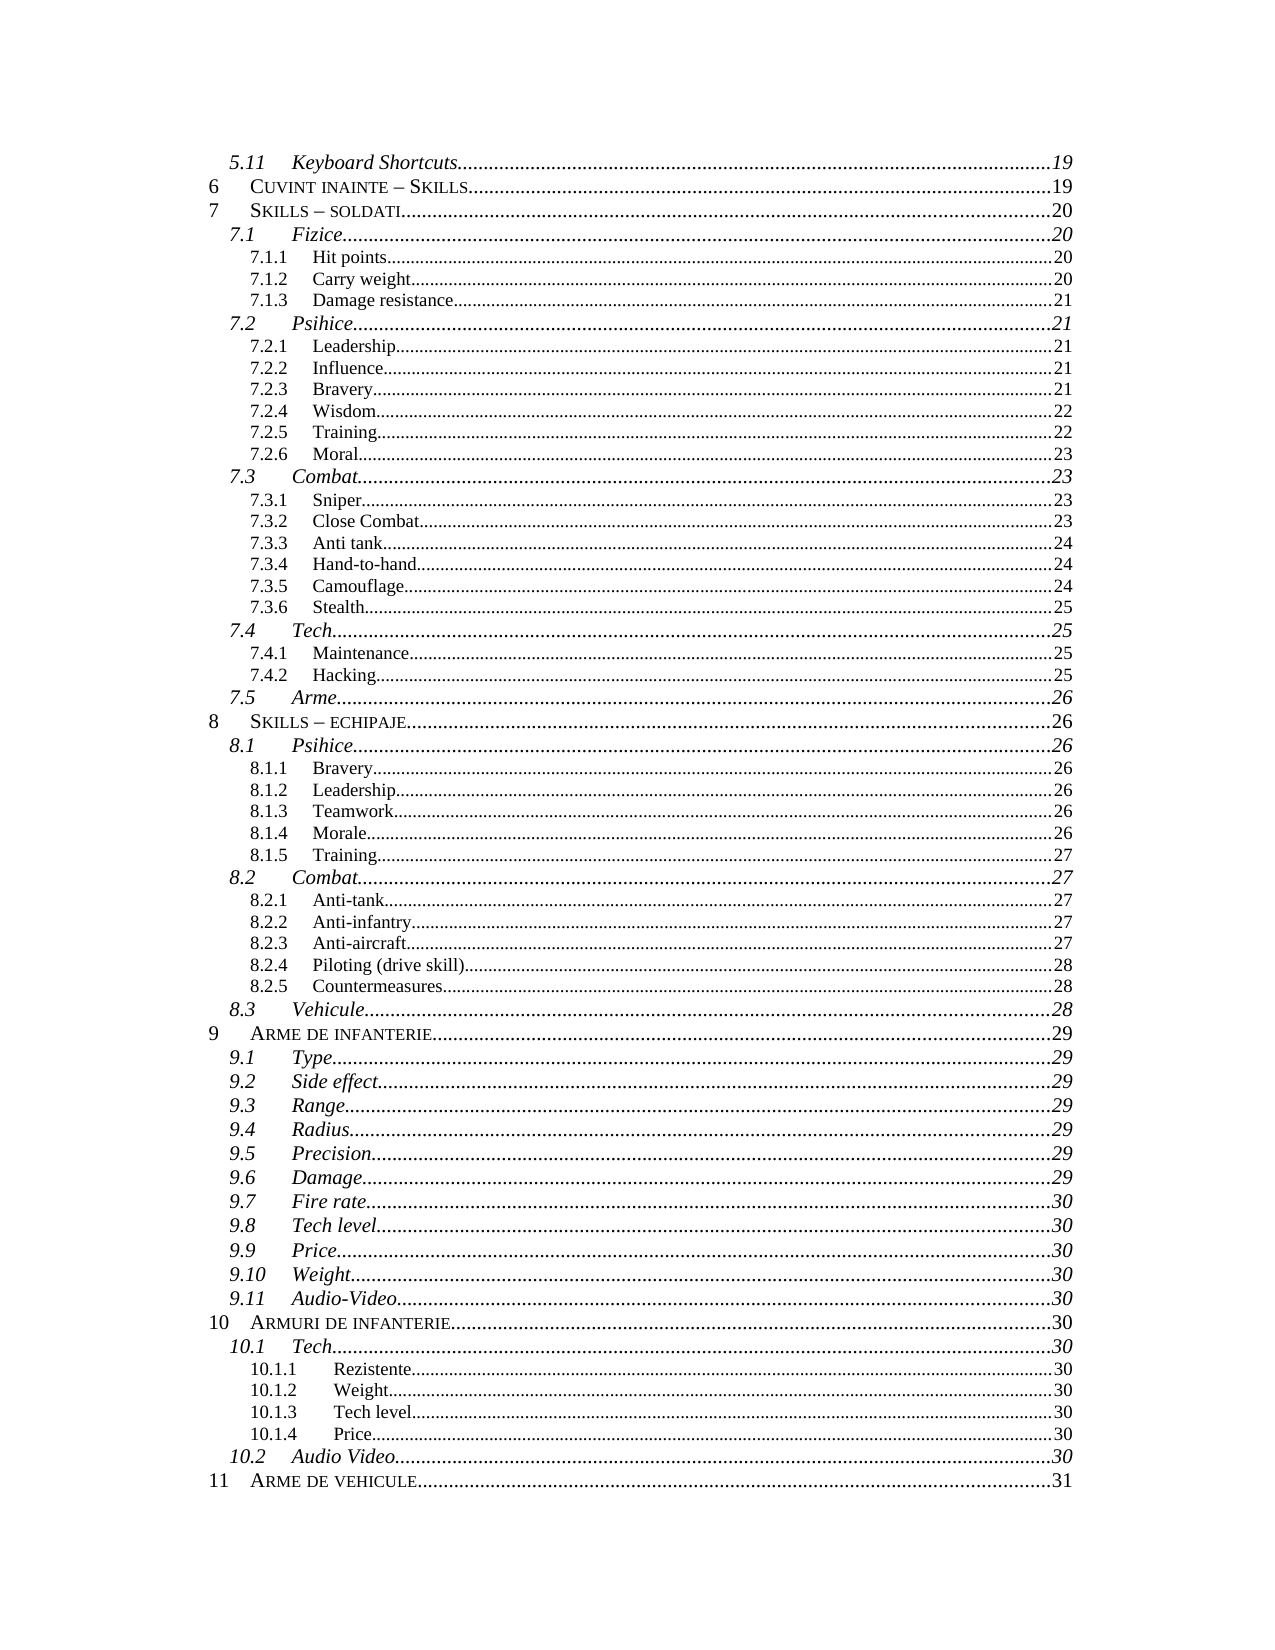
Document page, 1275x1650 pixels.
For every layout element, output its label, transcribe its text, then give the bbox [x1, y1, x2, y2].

text 8.1.3 Teamwork 26 [250, 800, 1072, 822]
text 10.1.3 Tech level 30 [250, 1401, 1072, 1422]
text 8.1.4 Morale 26 [250, 822, 1072, 843]
text 8.2.5 Countermeasures 28 [250, 975, 1072, 997]
text 7.2.5 Training 22 [250, 421, 1072, 443]
text 7.2.3 Bravery 21 [250, 378, 1072, 400]
text 8.1 Psihice 26 [229, 733, 1072, 757]
text 10.1 Tech 30 [229, 1334, 1072, 1358]
text 9.3 Range 29 [229, 1093, 1072, 1117]
text 9.9 Price 30 [229, 1237, 1072, 1262]
text 5.11 Keyboard Shortcuts 19 [229, 150, 1072, 174]
text 10.1.1 Rezistente 30 [250, 1358, 1072, 1379]
text 10.2 Audio Video 30 [229, 1444, 1072, 1468]
text 7.4.2 Hacking 25 [250, 663, 1072, 685]
text 9.2 Side effect 29 [229, 1069, 1072, 1093]
text 8.2.4 Piloting (drive skill) 28 [250, 954, 1072, 975]
text 7.1 Fizice 20 [229, 222, 1072, 246]
text 8 Skills – echipaje 26 [208, 709, 1072, 733]
text 9 Arme de infanterie 29 [208, 1021, 1072, 1045]
text 9.5 Precision 29 [229, 1141, 1072, 1165]
text 8.2.1 Anti-tank 27 [250, 889, 1072, 911]
text 7.5 Arme 26 [229, 685, 1072, 709]
text 8.3 Vehicule 28 [229, 997, 1072, 1021]
text 7.1.1 Hit points 20 [250, 246, 1072, 268]
text 7.4 Tech 25 [229, 618, 1072, 642]
text 7 Skills – soldati 20 [208, 198, 1072, 222]
text 9.11 Audio-Video 30 [229, 1286, 1072, 1310]
text 8.1.5 Training 27 [250, 843, 1072, 865]
text 7.3.2 Close Combat 23 [250, 510, 1072, 532]
text 6 Cuvint inainte – Skills 19 [208, 174, 1072, 198]
text 8.2.2 Anti-infantry 27 [250, 911, 1072, 932]
text 7.3 Combat 23 [229, 464, 1072, 488]
text 8.2.3 Anti-aircraft 27 [250, 932, 1072, 954]
text 7.3.5 Camouflage 24 [250, 575, 1072, 596]
text 9.8 Tech level 30 [229, 1213, 1072, 1237]
text 7.2.6 Moral 23 [250, 443, 1072, 464]
text 7.3.4 Hand-to-hand 24 [250, 553, 1072, 575]
text 7.2.2 Influence 21 [250, 357, 1072, 378]
text 9.10 Weight 30 [229, 1262, 1072, 1286]
text 7.1.3 Damage resistance 21 [250, 289, 1072, 311]
text 7.2 Psihice 21 [229, 311, 1072, 335]
text 11 Arme de vehicule 31 [208, 1468, 1072, 1492]
text 10.1.2 Weight 30 [250, 1379, 1072, 1401]
text 8.2 Combat 27 [229, 865, 1072, 889]
text 7.4.1 Maintenance 25 [250, 642, 1072, 663]
text 7.2.1 Leadership 21 [250, 335, 1072, 357]
text 7.3.6 Stealth 25 [250, 596, 1072, 618]
text 9.4 Radius 29 [229, 1117, 1072, 1141]
text 7.3.1 Sniper 23 [250, 488, 1072, 510]
text 9.6 Damage 29 [229, 1165, 1072, 1189]
text 7.1.2 Carry weight 20 [250, 268, 1072, 289]
text 10.1.4 Price 30 [250, 1422, 1072, 1444]
text 9.7 Fire rate 30 [229, 1189, 1072, 1213]
text 9.1 Type 29 [229, 1045, 1072, 1069]
text 7.2.4 Wisdom 22 [250, 400, 1072, 421]
text 8.1.1 Bravery 26 [250, 757, 1072, 779]
text 10 Armuri de infanterie 30 [208, 1310, 1072, 1334]
text 7.3.3 Anti tank 24 [250, 532, 1072, 553]
text 8.1.2 Leadership 26 [250, 779, 1072, 800]
